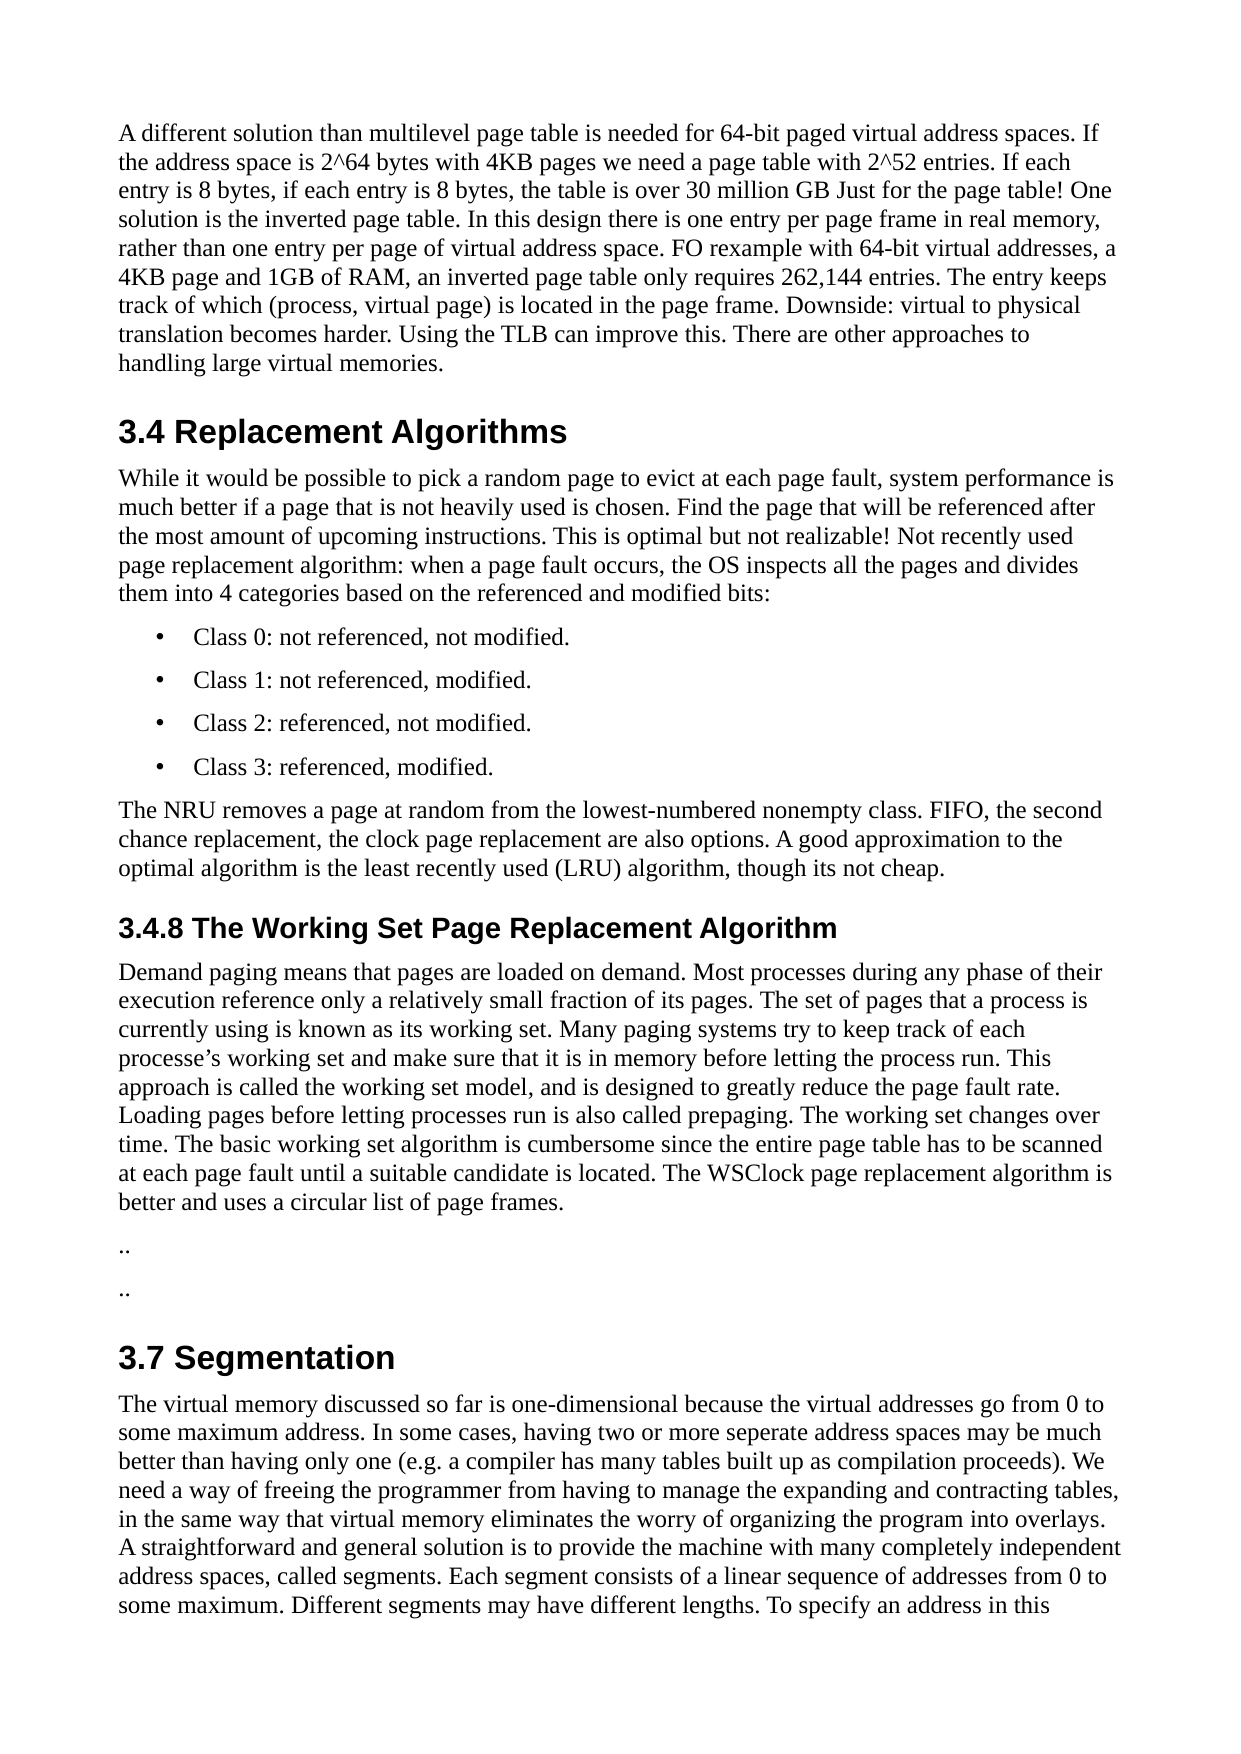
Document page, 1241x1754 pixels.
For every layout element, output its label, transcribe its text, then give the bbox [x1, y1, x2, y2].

subtitle 3.4.8 The Working Set Page Replacement Algorithm [118, 911, 1122, 944]
list Class 2: referenced, not modified. [156, 708, 1122, 737]
subtitle 3.4 Replacement Algorithms [118, 412, 1122, 451]
text A different solution than multilevel page table is needed for 64-bit paged virtual address spaces. If the address space is 2^64 bytes with 4KB pages we need a page table with 2^52 entries. If each entry is 8 bytes, if each entry is 8 bytes, the table is over 30 million GB Just for the page table! One solution is the inverted page table. In this design there is one entry per page frame in real memory, rather than one entry per page of virtual address space. FO rexample with 64-bit virtual addresses, a 4KB page and 1GB of RAM, an inverted page table only requires 262,144 entries. The entry keeps track of which (process, virtual page) is located in the page frame. Downside: virtual to physical translation becomes harder. Using the TLB can improve this. There are other approaches to handling large virtual memories. [118, 118, 1122, 377]
text While it would be possible to pick a random page to evict at each page fault, system performance is much better if a page that is not heavily used is chosen. Find the page that will be referenced after the most amount of upcoming instructions. This is optimal but not realizable! Not recently used page replacement algorithm: when a page fault occurs, the OS inspects all the pages and divides them into 4 categories based on the referenced and modified bits: [118, 463, 1122, 607]
text Demand paging means that pages are loaded on demand. Most processes during any phase of their execution reference only a relatively small fraction of its pages. The set of pages that a process is currently using is known as its working set. Many paging systems try to keep track of each processe’s working set and make sure that it is in memory before letting the process run. This approach is called the working set model, and is designed to greatly reduce the page fault rate. Loading pages before letting processes run is also called prepaging. The working set changes over time. The basic working set algorithm is cumbersome since the entire page table has to be scanned at each page fault until a suitable candidate is located. The WSClock page replacement algorithm is better and uses a circular list of page frames. [118, 957, 1122, 1216]
text The virtual memory discussed so far is one-dimensional because the virtual addresses go from 0 to some maximum address. In some cases, having two or more seperate address spaces may be much better than having only one (e.g. a compiler has many tables built up as compilation proceeds). We need a way of freeing the programmer from having to manage the expanding and contracting tables, in the same way that virtual memory eliminates the worry of organizing the program into overlays. A straightforward and general solution is to provide the machine with many completely independent address spaces, called segments. Each segment consists of a linear sequence of addresses from 0 to some maximum. Different segments may have different lengths. To specify an address in this [118, 1389, 1122, 1619]
text The NRU removes a page at random from the lowest-numbered nonempty class. FIFO, the second chance replacement, the clock page replacement are also options. A good approximation to the optimal algorithm is the least recently used (LRU) algorithm, though its not cheap. [118, 795, 1122, 881]
list Class 1: not referenced, modified. [156, 665, 1122, 694]
subtitle 3.7 Segmentation [118, 1338, 1122, 1376]
text .. [118, 1273, 1122, 1302]
text .. [118, 1230, 1122, 1259]
list Class 3: referenced, modified. [156, 752, 1122, 781]
list Class 0: not referenced, not modified. [156, 622, 1122, 651]
